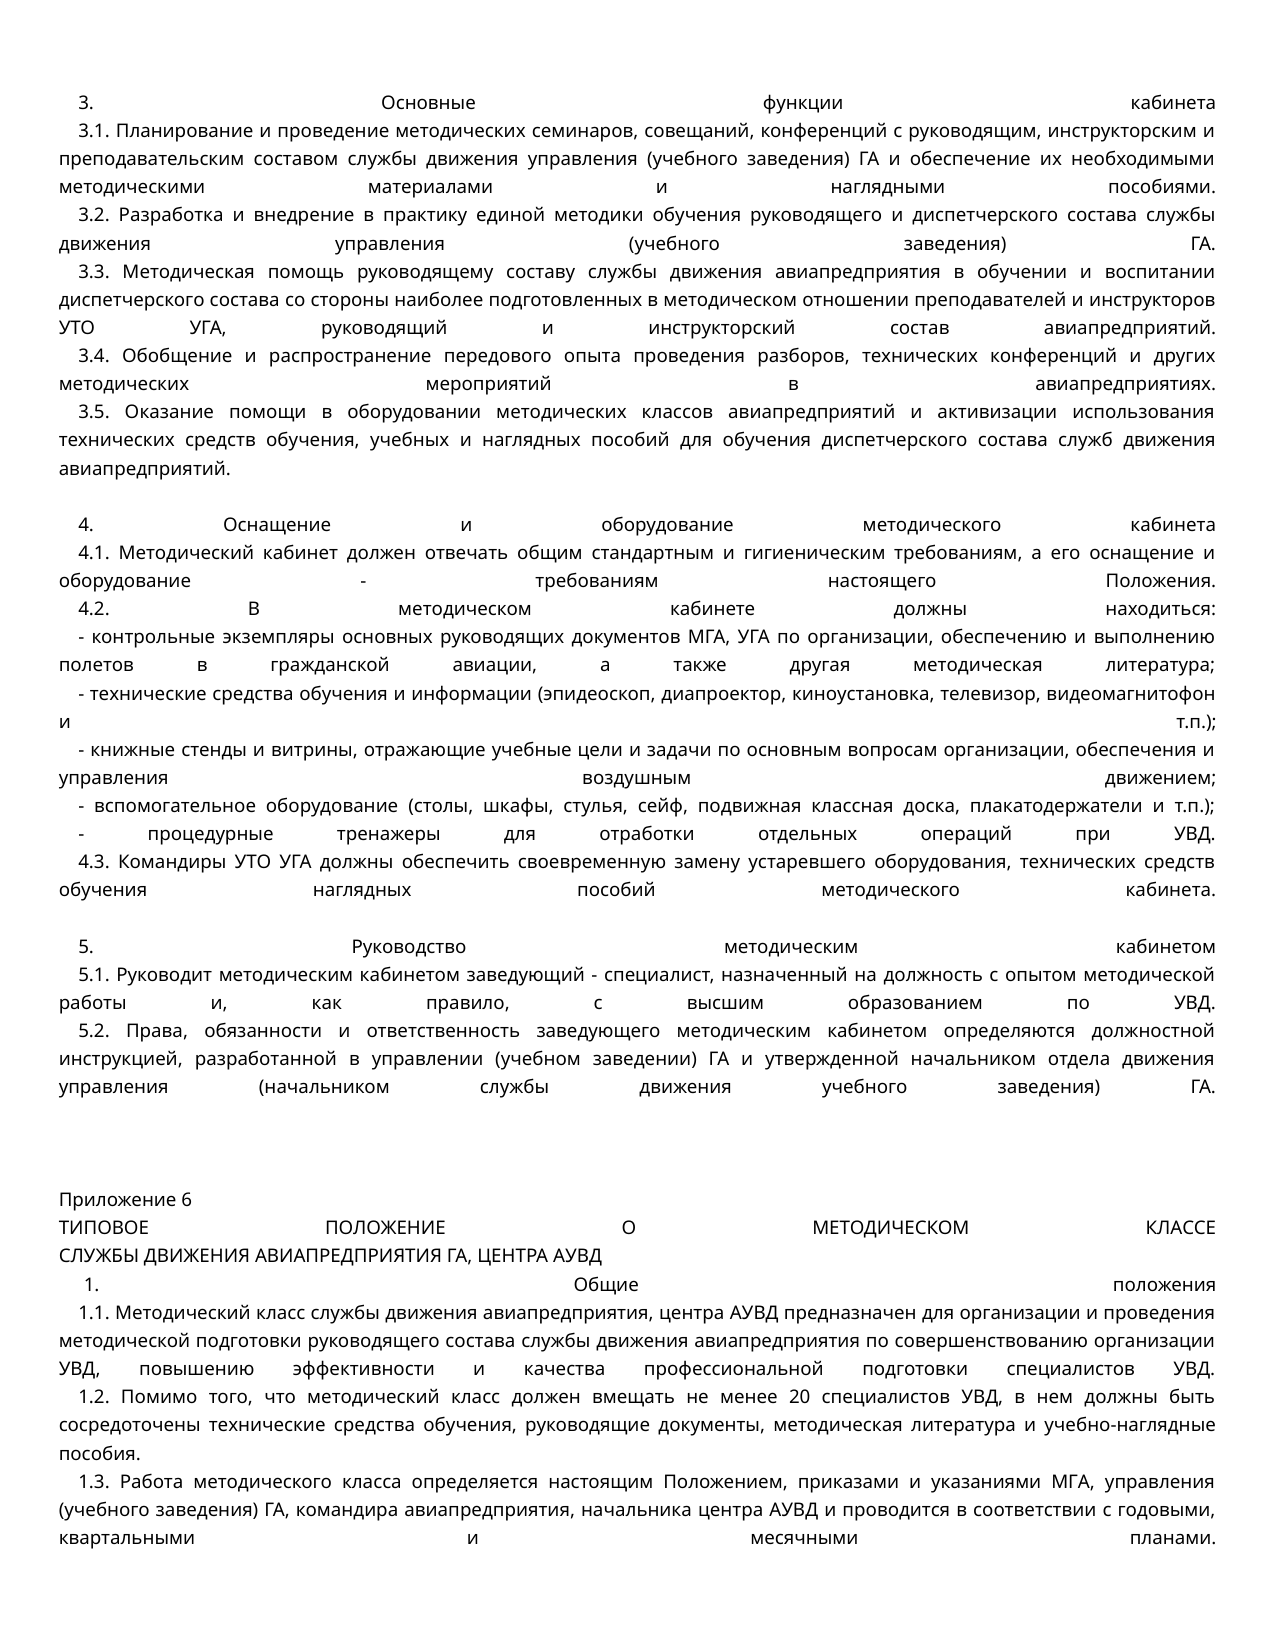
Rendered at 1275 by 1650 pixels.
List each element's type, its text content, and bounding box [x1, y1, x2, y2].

text 3. Основные функции кабинета 3.1. Планирование и проведение методических семинаров, совещаний, конференций с руководящим, инструкторским и преподавательским составом службы движения управления (учебного заведения) ГА и обеспечение их необходимыми методическими материалами и наглядными пособиями. 3.2. Разработка и внедрение в практику единой методики обучения руководящего и диспетчерского состава службы движения управления (учебного заведения) ГА. 3.3. Методическая помощь руководящему составу службы движения авиапредприятия в обучении и воспитании диспетчерского состава со стороны наиболее подготовленных в методическом отношении преподавателей и инструкторов УТО УГА, руководящий и инструкторский состав авиапредприятий. 3.4. Обобщение и распространение передового опыта проведения разборов, технических конференций и других методических мероприятий в авиапредприятиях. 3.5. Оказание помощи в оборудовании методических классов авиапредприятий и активизации использования технических средств обучения, учебных и наглядных пособий для обучения диспетчерского состава служб движения авиапредприятий. 4. Оснащение и оборудование методического кабинета 4.1. Методический кабинет должен отвечать общим стандартным и гигиеническим требованиям, а его оснащение и оборудование - требованиям настоящего Положения. 4.2. В методическом кабинете должны находиться: - контрольные экземпляры основных руководящих документов МГА, УГА по организации, обеспечению и выполнению полетов в гражданской авиации, а также другая методическая литература; - технические средства обучения и информации (эпидеоскоп, диапроектор, киноустановка, телевизор, видеомагнитофон и т.п.); - книжные стенды и витрины, отражающие учебные цели и задачи по основным вопросам организации, обеспечения и управления воздушным движением; - вспомогательное оборудование (столы, шкафы, стулья, сейф, подвижная классная доска, плакатодержатели и т.п.); - процедурные тренажеры для отработки отдельных операций при УВД. 4.3. Командиры УТО УГА должны обеспечить своевременную замену устаревшего оборудования, технических средств обучения наглядных пособий методического кабинета. 5. Руководство методическим кабинетом 5.1. Руководит методическим кабинетом заведующий - специалист, назначенный на должность с опытом методической работы и, как правило, с высшим образованием по УВД. 5.2. Права, обязанности и ответственность заведующего методическим кабинетом определяются должностной инструкцией, разработанной в управлении (учебном заведении) ГА и утвержденной начальником отдела движения управления (начальником службы движения учебного заведения) ГА. [58, 58, 1216, 1183]
text ТИПОВОЕ ПОЛОЖЕНИЕ О МЕТОДИЧЕСКОМ КЛАССЕ СЛУЖБЫ ДВИЖЕНИЯ АВИАПРЕДПРИЯТИЯ ГА, ЦЕНТРА АУВД [58, 1212, 1216, 1268]
text 1. Общие положения 1.1. Методический класс службы движения авиапредприятия, центра АУВД предназначен для организации и проведения методической подготовки руководящего состава службы движения авиапредприятия по совершенствованию организации УВД, повышению эффективности и качества профессиональной подготовки специалистов УВД. 1.2. Помимо того, что методический класс должен вмещать не менее 20 специалистов УВД, в нем должны быть сосредоточены технические средства обучения, руководящие документы, методическая литература и учебно-наглядные пособия. 1.3. Работа методического класса определяется настоящим Положением, приказами и указаниями MГA, управления (учебного заведения) ГА, командира авиапредприятия, начальника центра АУВД и проводится в соответствии с годовыми, квартальными и месячными планами. [58, 1268, 1216, 1578]
text Приложение 6 [58, 1183, 1216, 1212]
